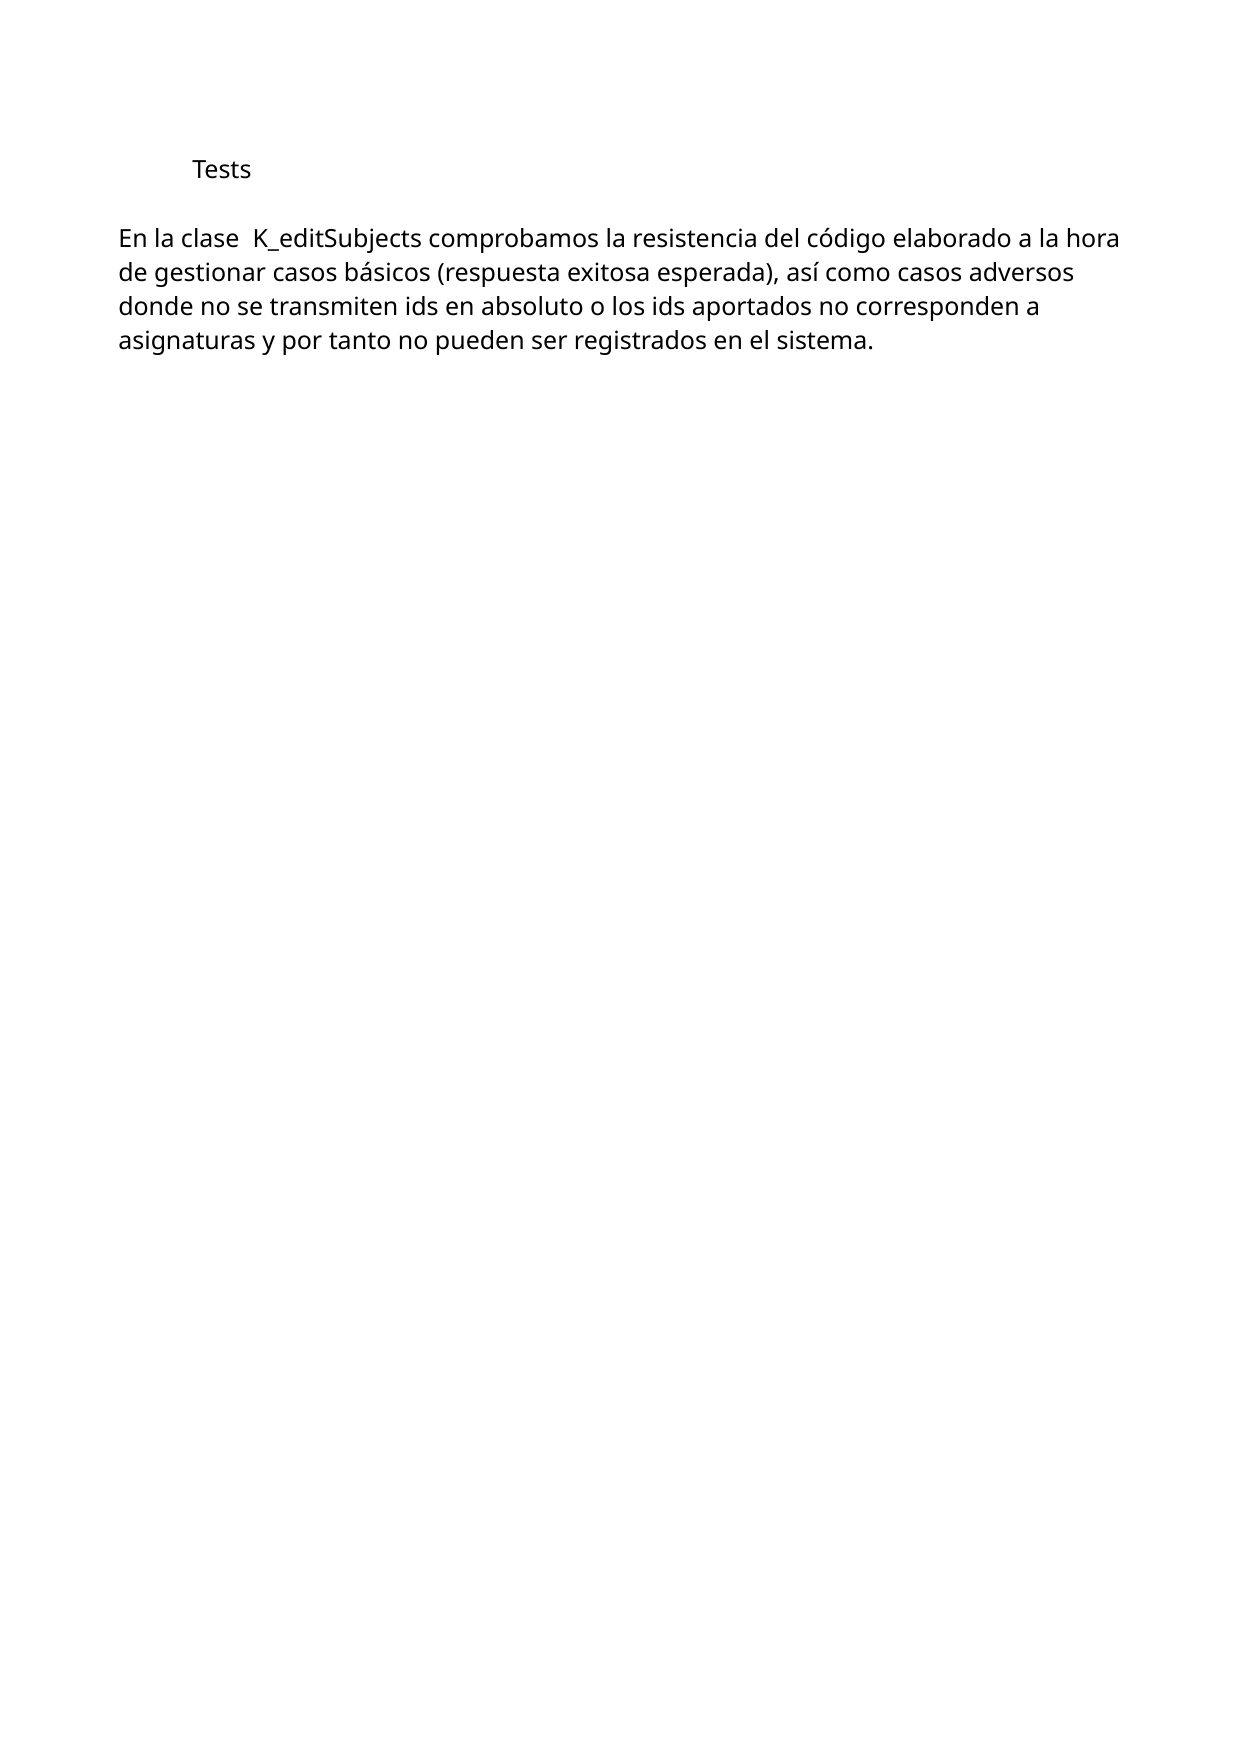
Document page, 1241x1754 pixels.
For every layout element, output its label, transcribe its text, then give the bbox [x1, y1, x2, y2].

text En la clase K_editSubjects comprobamos la resistencia del código elaborado a la hora de gestionar casos básicos (respuesta exitosa esperada), así como casos adversos donde no se transmiten ids en absoluto o los ids aportados no corresponden a asignaturas y por tanto no pueden ser registrados en el sistema. [118, 220, 1122, 357]
text Tests [118, 152, 1122, 186]
